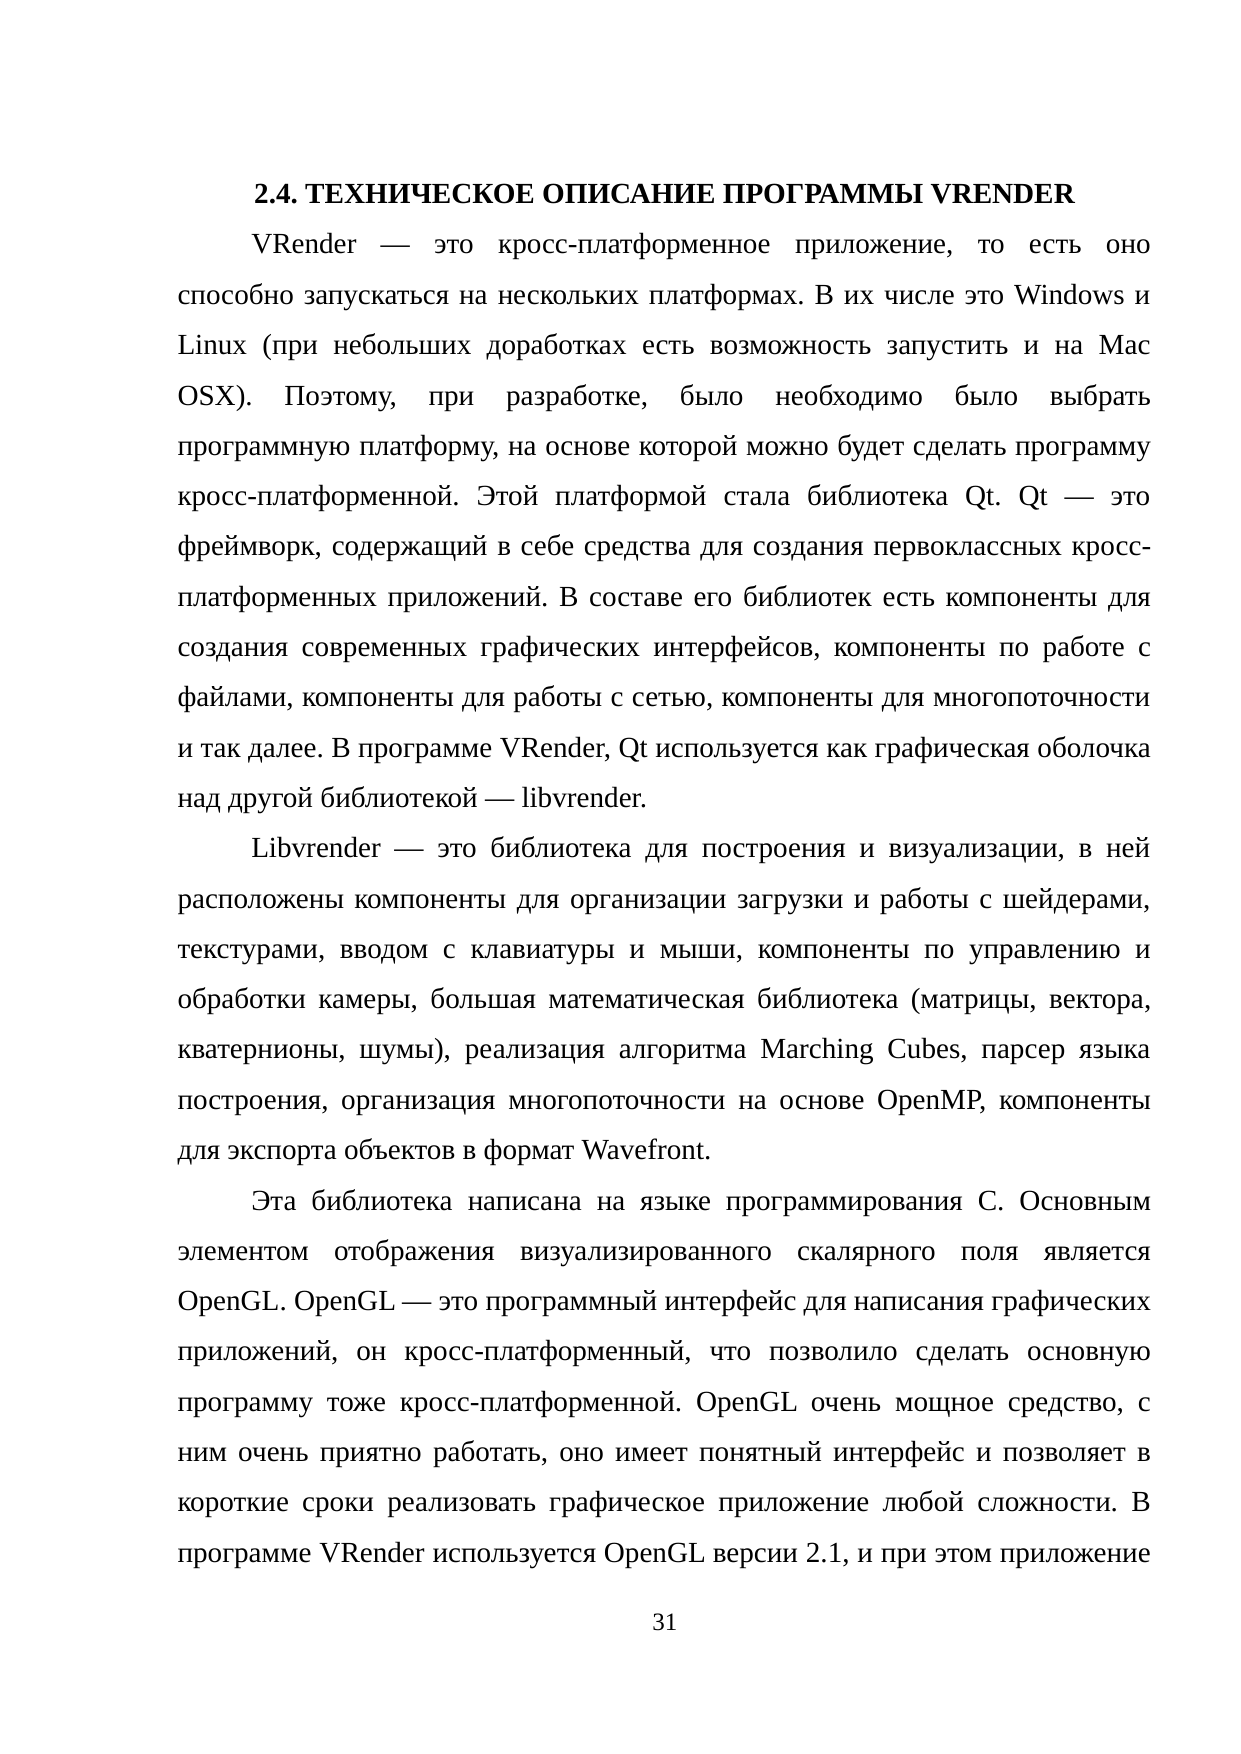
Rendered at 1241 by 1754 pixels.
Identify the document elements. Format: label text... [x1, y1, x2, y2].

text VRender — это кросс-платформенное приложение, то есть оно способно запускаться на нескольких платформах. В их числе это Windows и Linux (при небольших доработках есть возможность запустить и на Mac OSX). Поэтому, при разработке, было необходимо было выбрать программную платформу, на основе которой можно будет сделать программу кросс-платформенной. Этой платформой стала библиотека Qt. Qt — это фреймворк, содержащий в себе средства для создания первоклассных кросс-платформенных приложений. В составе его библиотек есть компоненты для создания современных графических интерфейсов, компоненты по работе с файлами, компоненты для работы с сетью, компоненты для многопоточности и так далее. В программе VRender, Qt используется как графическая оболочка над другой библиотекой — libvrender. [177, 227, 1152, 814]
text Libvrender — это библиотека для построения и визуализации, в ней расположены компоненты для организации загрузки и работы с шейдерами, текстурами, вводом с клавиатуры и мыши, компоненты по управлению и обработки камеры, большая математическая библиотека (матрицы, вектора, кватернионы, шумы), реализация алгоритма Marching Cubes, парсер языка построения, организация многопоточности на основе OpenMP, компоненты для экспорта объектов в формат Wavefront. [177, 830, 1152, 1166]
subtitle 2.4. ТЕХНИЧЕСКОЕ ОПИСАНИЕ ПРОГРАММЫ VRENDER [177, 176, 1152, 210]
text Эта библиотека написана на языке программирования C. Основным элементом отображения визуализированного скалярного поля является OpenGL. OpenGL — это программный интерфейс для написания графических приложений, он кросс-платформенный, что позволило сделать основную программу тоже кросс-платформенной. OpenGL очень мощное средство, с ним очень приятно работать, оно имеет понятный интерфейс и позволяет в короткие сроки реализовать графическое приложение любой сложности. В программе VRender используется OpenGL версии 2.1, и при этом приложение [177, 1183, 1152, 1568]
